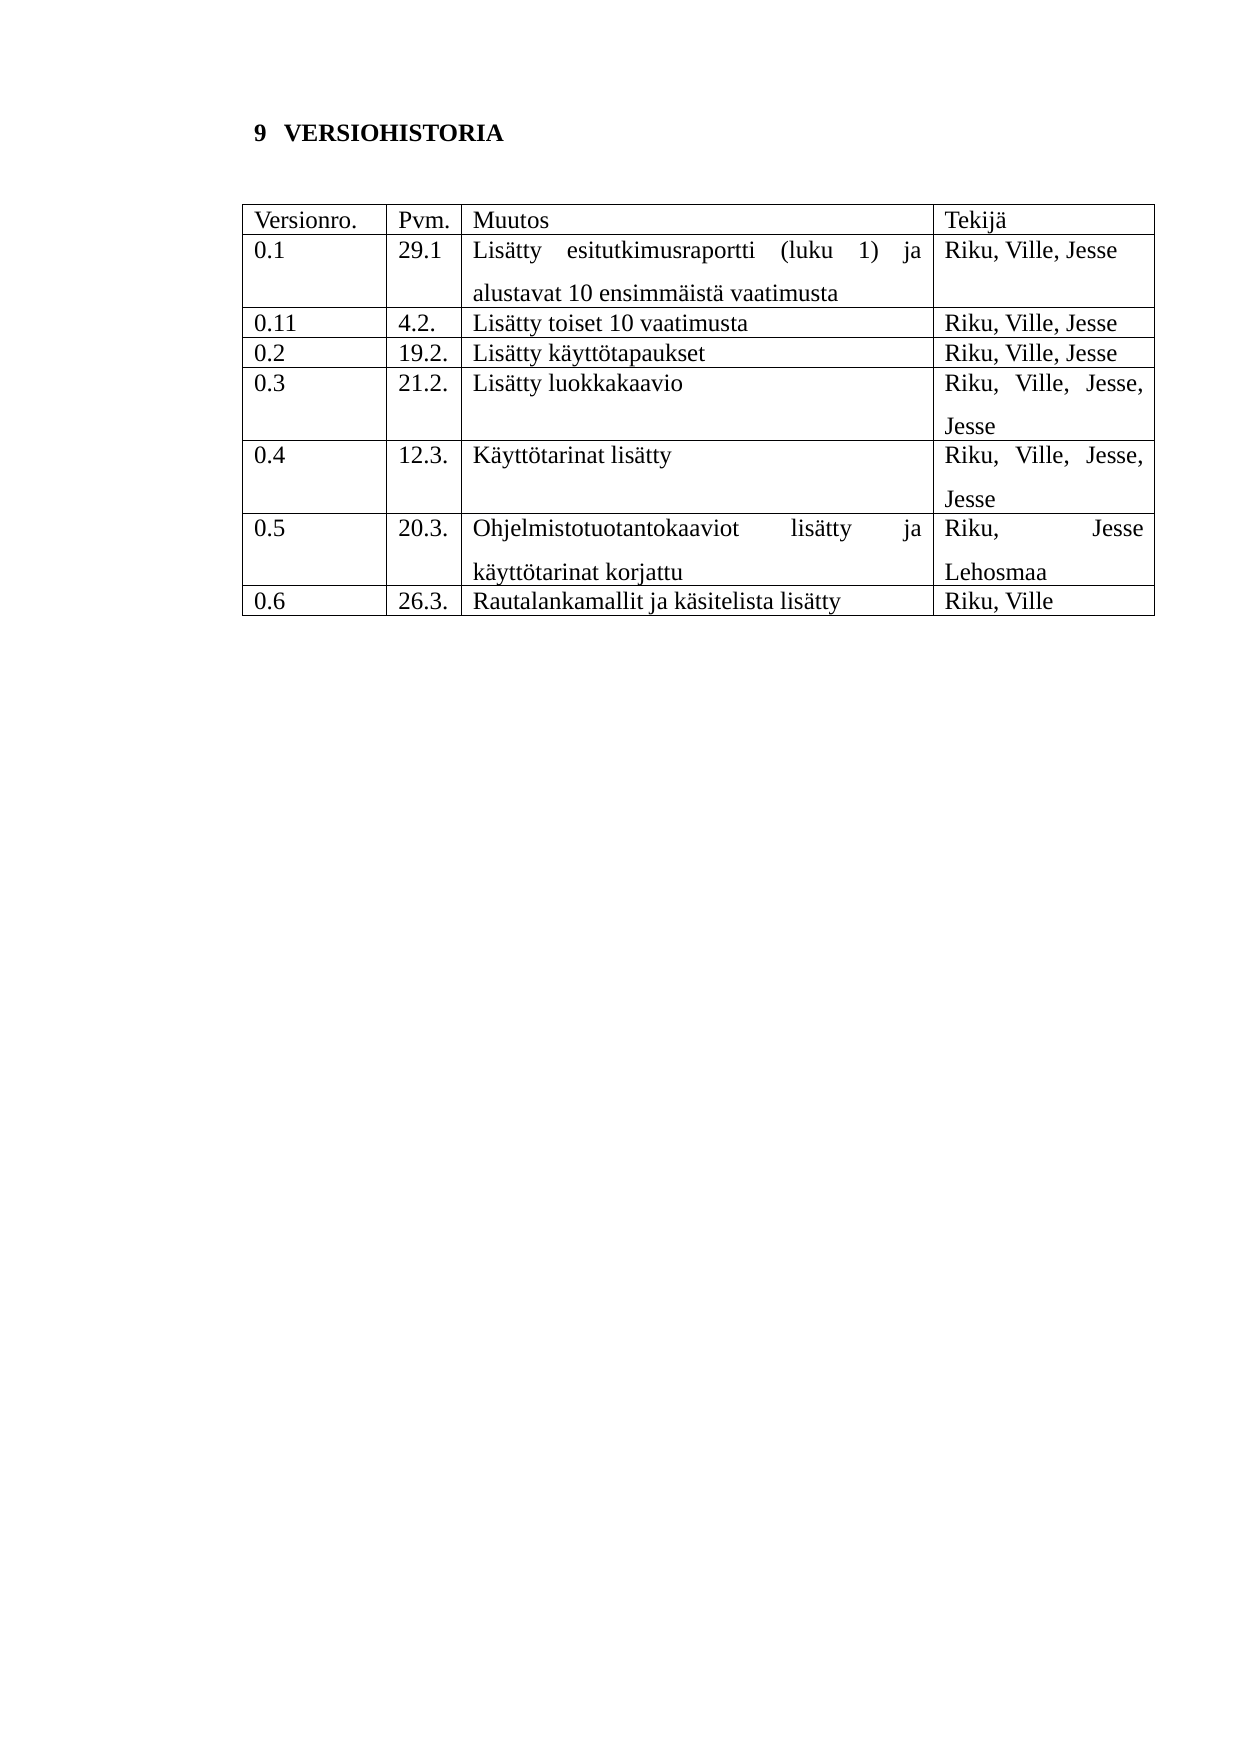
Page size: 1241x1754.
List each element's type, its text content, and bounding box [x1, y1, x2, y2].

table_cell 29.1 [387, 235, 461, 307]
table_cell 0.1 [243, 235, 386, 307]
table_cell Lisätty käyttötapaukset [462, 338, 933, 367]
table_header Versionro. [243, 205, 386, 234]
subtitle Versiohistoria [254, 118, 1122, 147]
table_cell Riku, Ville, Jesse [934, 338, 1154, 367]
table_cell Käyttötarinat lisätty [462, 441, 933, 512]
table_cell 4.2. [387, 308, 461, 337]
table_cell 0.3 [243, 368, 386, 439]
table_cell 21.2. [387, 368, 461, 439]
table_cell 12.3. [387, 441, 461, 512]
table_cell 20.3. [387, 514, 461, 585]
table_cell Lisätty toiset 10 vaatimusta [462, 308, 933, 337]
table_cell Ohjelmistotuotantokaaviot lisätty ja käyttötarinat korjattu [462, 514, 933, 585]
table_cell 26.3. [387, 586, 461, 615]
table_cell 0.4 [243, 441, 386, 512]
table_cell 19.2. [387, 338, 461, 367]
table_cell Riku, Ville, Jesse, Jesse [934, 368, 1154, 439]
table_header Muutos [462, 205, 933, 234]
table_cell Lisätty esitutkimusraportti (luku 1) ja alustavat 10 ensimmäistä vaatimusta [462, 235, 933, 307]
table_cell Riku, Ville [934, 586, 1154, 615]
table_cell 0.5 [243, 514, 386, 585]
table_cell Lisätty luokkakaavio [462, 368, 933, 439]
table_cell Rautalankamallit ja käsitelista lisätty [462, 586, 933, 615]
table_cell 0.2 [243, 338, 386, 367]
table_cell Riku, Ville, Jesse, Jesse [934, 441, 1154, 512]
table_header Pvm. [387, 205, 461, 234]
table_cell Riku, Jesse Lehosmaa [934, 514, 1154, 585]
table_cell 0.11 [243, 308, 386, 337]
table_cell Riku, Ville, Jesse [934, 308, 1154, 337]
table_cell 0.6 [243, 586, 386, 615]
table_cell Riku, Ville, Jesse [934, 235, 1154, 307]
table_header Tekijä [934, 205, 1154, 234]
